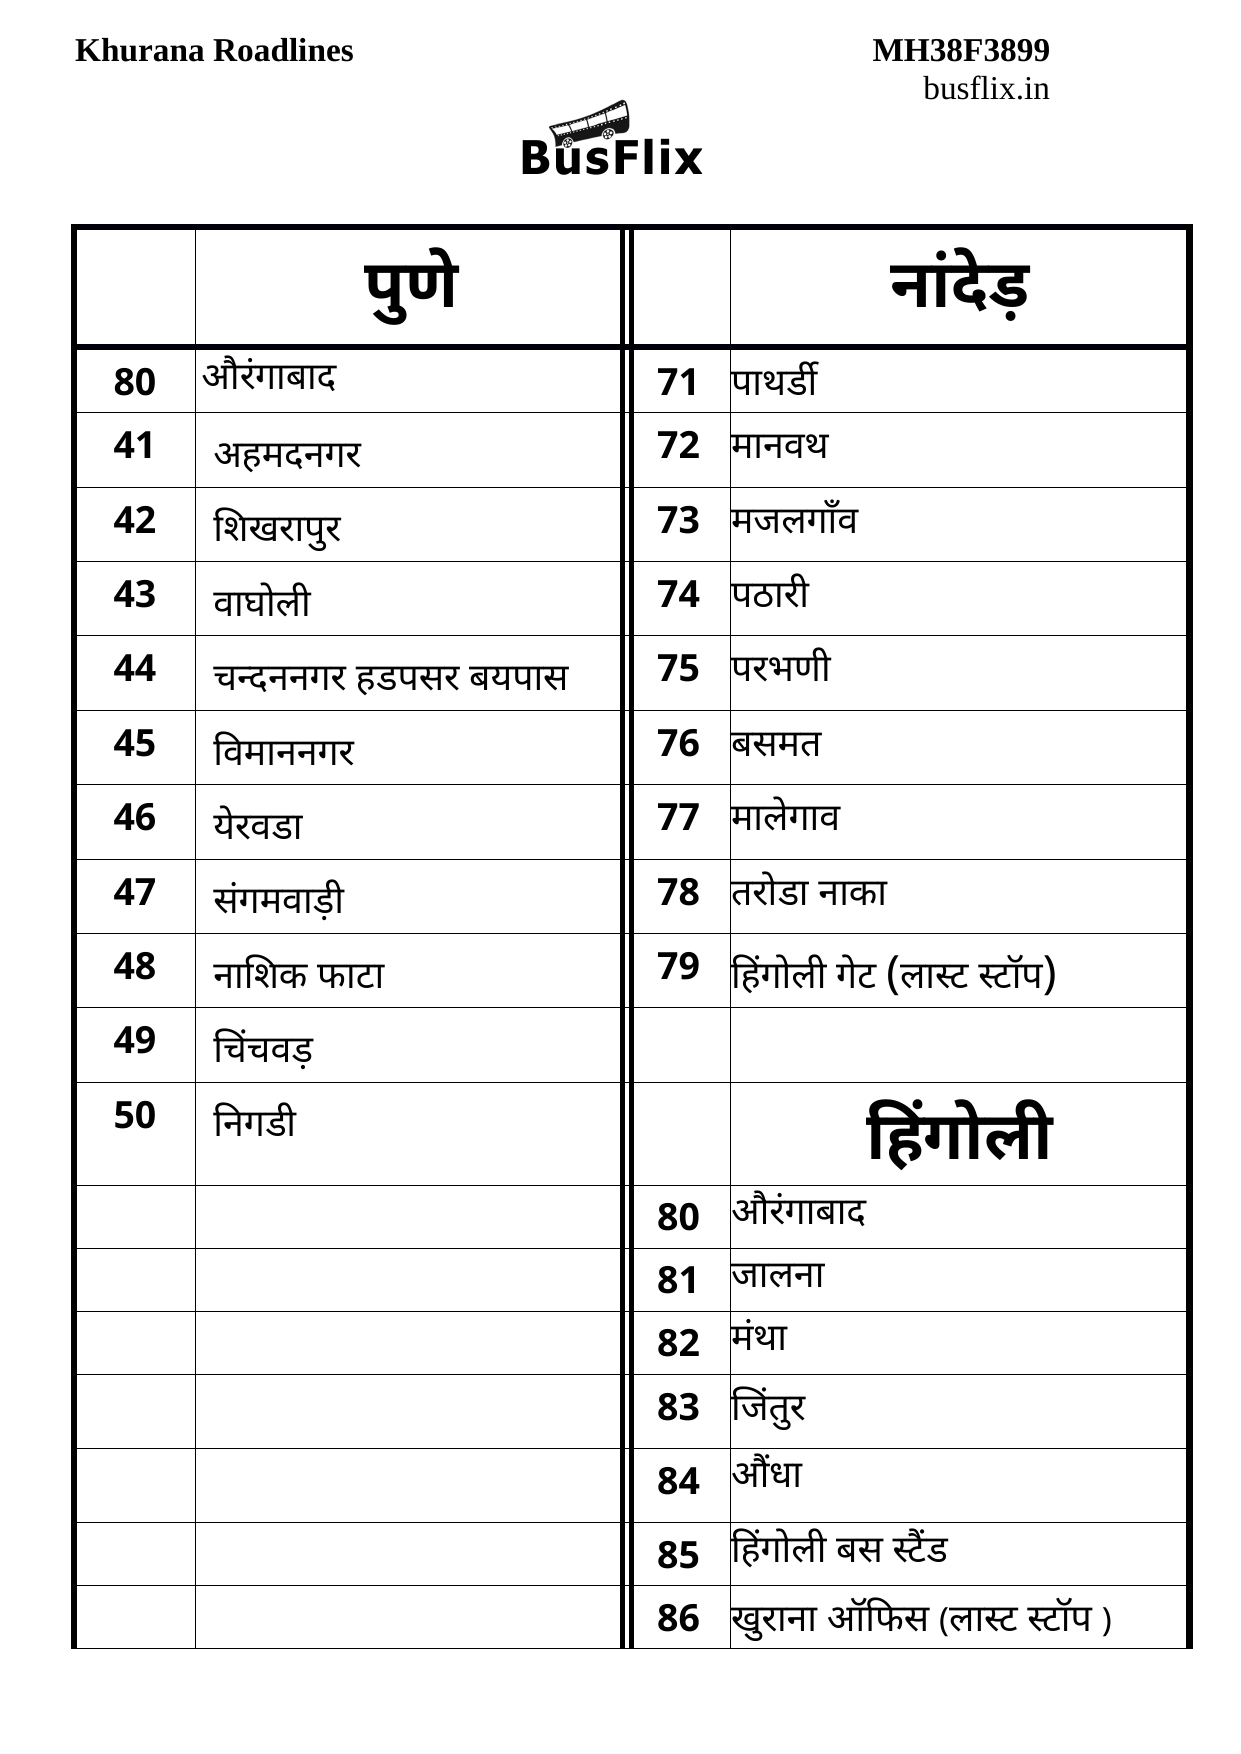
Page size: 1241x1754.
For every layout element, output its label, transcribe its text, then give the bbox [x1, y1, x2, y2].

table_cell 77 [634, 785, 730, 858]
table_cell 48 [77, 934, 195, 1007]
table_cell 44 [77, 636, 195, 710]
table_cell परभणी [731, 636, 1186, 710]
table_cell येरवडा [196, 785, 620, 858]
table_cell चिंचवड़ [196, 1008, 620, 1082]
table_cell निगडी [196, 1083, 620, 1184]
table_cell 45 [77, 711, 195, 784]
table_cell पठारी [731, 562, 1186, 635]
table_cell 74 [634, 562, 730, 635]
table_cell 71 [634, 350, 730, 412]
table_cell [196, 1375, 620, 1448]
table_cell [77, 1312, 195, 1373]
table_cell औंधा [731, 1449, 1186, 1522]
table_cell तरोडा नाका [731, 860, 1186, 933]
table_cell [196, 1186, 620, 1247]
table_header [77, 230, 195, 343]
table_cell नाशिक फाटा [196, 934, 620, 1007]
table_cell 81 [634, 1249, 730, 1311]
table_cell [196, 1586, 620, 1648]
table_cell औरंगाबाद [196, 350, 620, 412]
table_cell 78 [634, 860, 730, 933]
table_header पुणे [196, 230, 620, 343]
table_cell जालना [731, 1249, 1186, 1311]
table_cell 86 [634, 1586, 730, 1648]
table_cell पाथर्डी [731, 350, 1186, 412]
table_cell [77, 1586, 195, 1648]
table_cell 76 [634, 711, 730, 784]
table_cell हिंगोली बस स्टैंड [731, 1523, 1186, 1585]
table_cell संगमवाड़ी [196, 860, 620, 933]
table_cell खुराना ऑफिस (लास्ट स्टॉप ) [731, 1586, 1186, 1648]
table_cell चन्दननगर हडपसर बयपास [196, 636, 620, 710]
table_cell अहमदनगर [196, 413, 620, 487]
table_cell 42 [77, 488, 195, 561]
table_cell 47 [77, 860, 195, 933]
table_cell 72 [634, 413, 730, 487]
table_cell [196, 1312, 620, 1373]
table_cell [634, 1008, 730, 1082]
table_cell [77, 1186, 195, 1247]
table_cell 85 [634, 1523, 730, 1585]
table_cell वाघोली [196, 562, 620, 635]
table_cell [77, 1449, 195, 1522]
table_cell 82 [634, 1312, 730, 1373]
table_cell 84 [634, 1449, 730, 1522]
table_cell [196, 1523, 620, 1585]
table_cell 41 [77, 413, 195, 487]
table_cell 49 [77, 1008, 195, 1082]
table_cell [77, 1249, 195, 1311]
table_cell औरंगाबाद [731, 1186, 1186, 1247]
table_cell शिखरापुर [196, 488, 620, 561]
table_cell 83 [634, 1375, 730, 1448]
table_cell बसमत [731, 711, 1186, 784]
table_cell [731, 1008, 1186, 1082]
table_cell 50 [77, 1083, 195, 1184]
table_cell मानवथ [731, 413, 1186, 487]
table_cell 46 [77, 785, 195, 858]
table_cell 80 [634, 1186, 730, 1247]
table_cell 43 [77, 562, 195, 635]
table_cell [77, 1375, 195, 1448]
table_cell 75 [634, 636, 730, 710]
table_cell [634, 1083, 730, 1184]
table_cell [77, 1523, 195, 1585]
table_cell मालेगाव [731, 785, 1186, 858]
table_cell हिंगोली [731, 1083, 1186, 1184]
table_header नांदेड़ [731, 230, 1186, 343]
table_cell मंथा [731, 1312, 1186, 1373]
table_cell 80 [77, 350, 195, 412]
table_cell [196, 1249, 620, 1311]
table_cell जिंतुर [731, 1375, 1186, 1448]
table_cell मजलगाँव [731, 488, 1186, 561]
table_cell 73 [634, 488, 730, 561]
table_cell हिंगोली गेट (लास्ट स्टॉप) [731, 934, 1186, 1007]
table_cell विमाननगर [196, 711, 620, 784]
table_cell 79 [634, 934, 730, 1007]
table_cell [196, 1449, 620, 1522]
table_header [634, 230, 730, 343]
